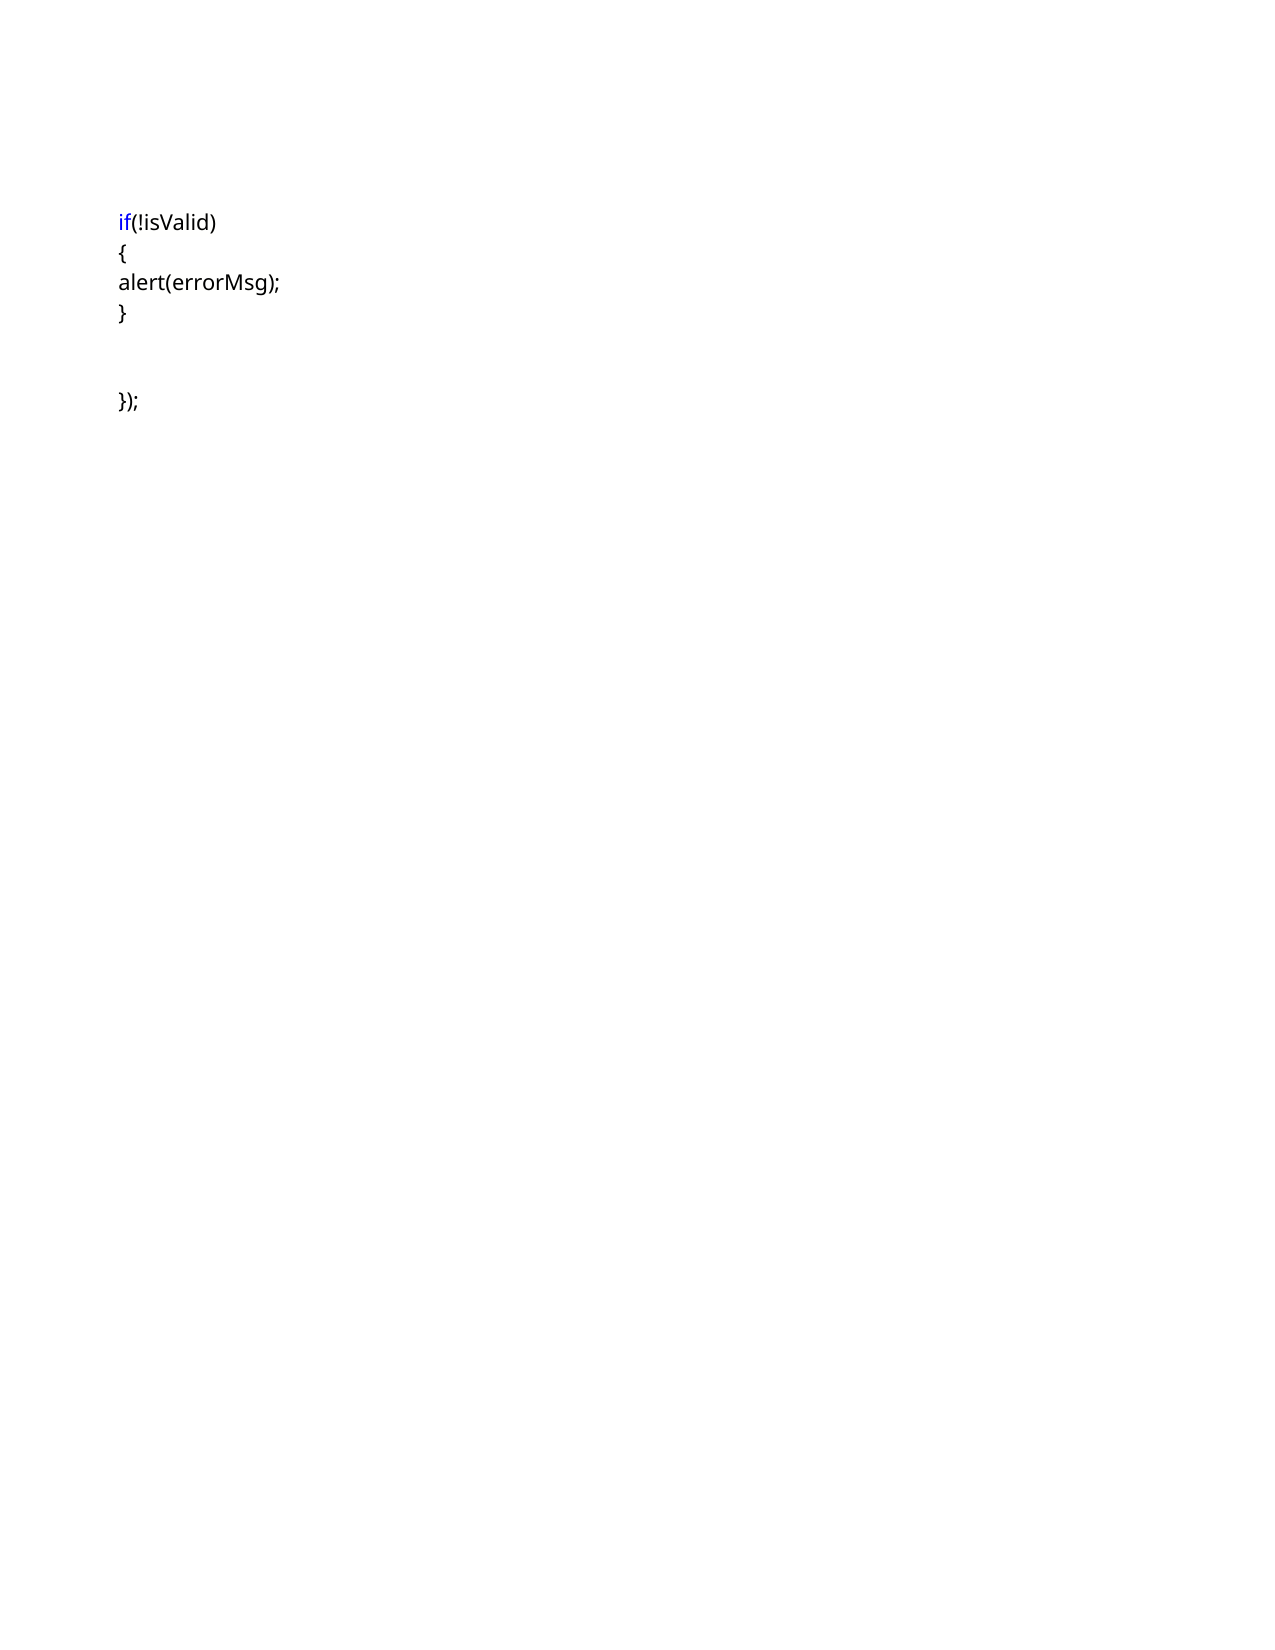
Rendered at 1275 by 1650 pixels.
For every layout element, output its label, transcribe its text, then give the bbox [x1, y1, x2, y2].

text } [118, 297, 1157, 326]
text if(!isValid) [118, 207, 1157, 237]
text alert(errorMsg); [118, 267, 1157, 297]
text }); [118, 386, 1157, 415]
text { [118, 237, 1157, 267]
